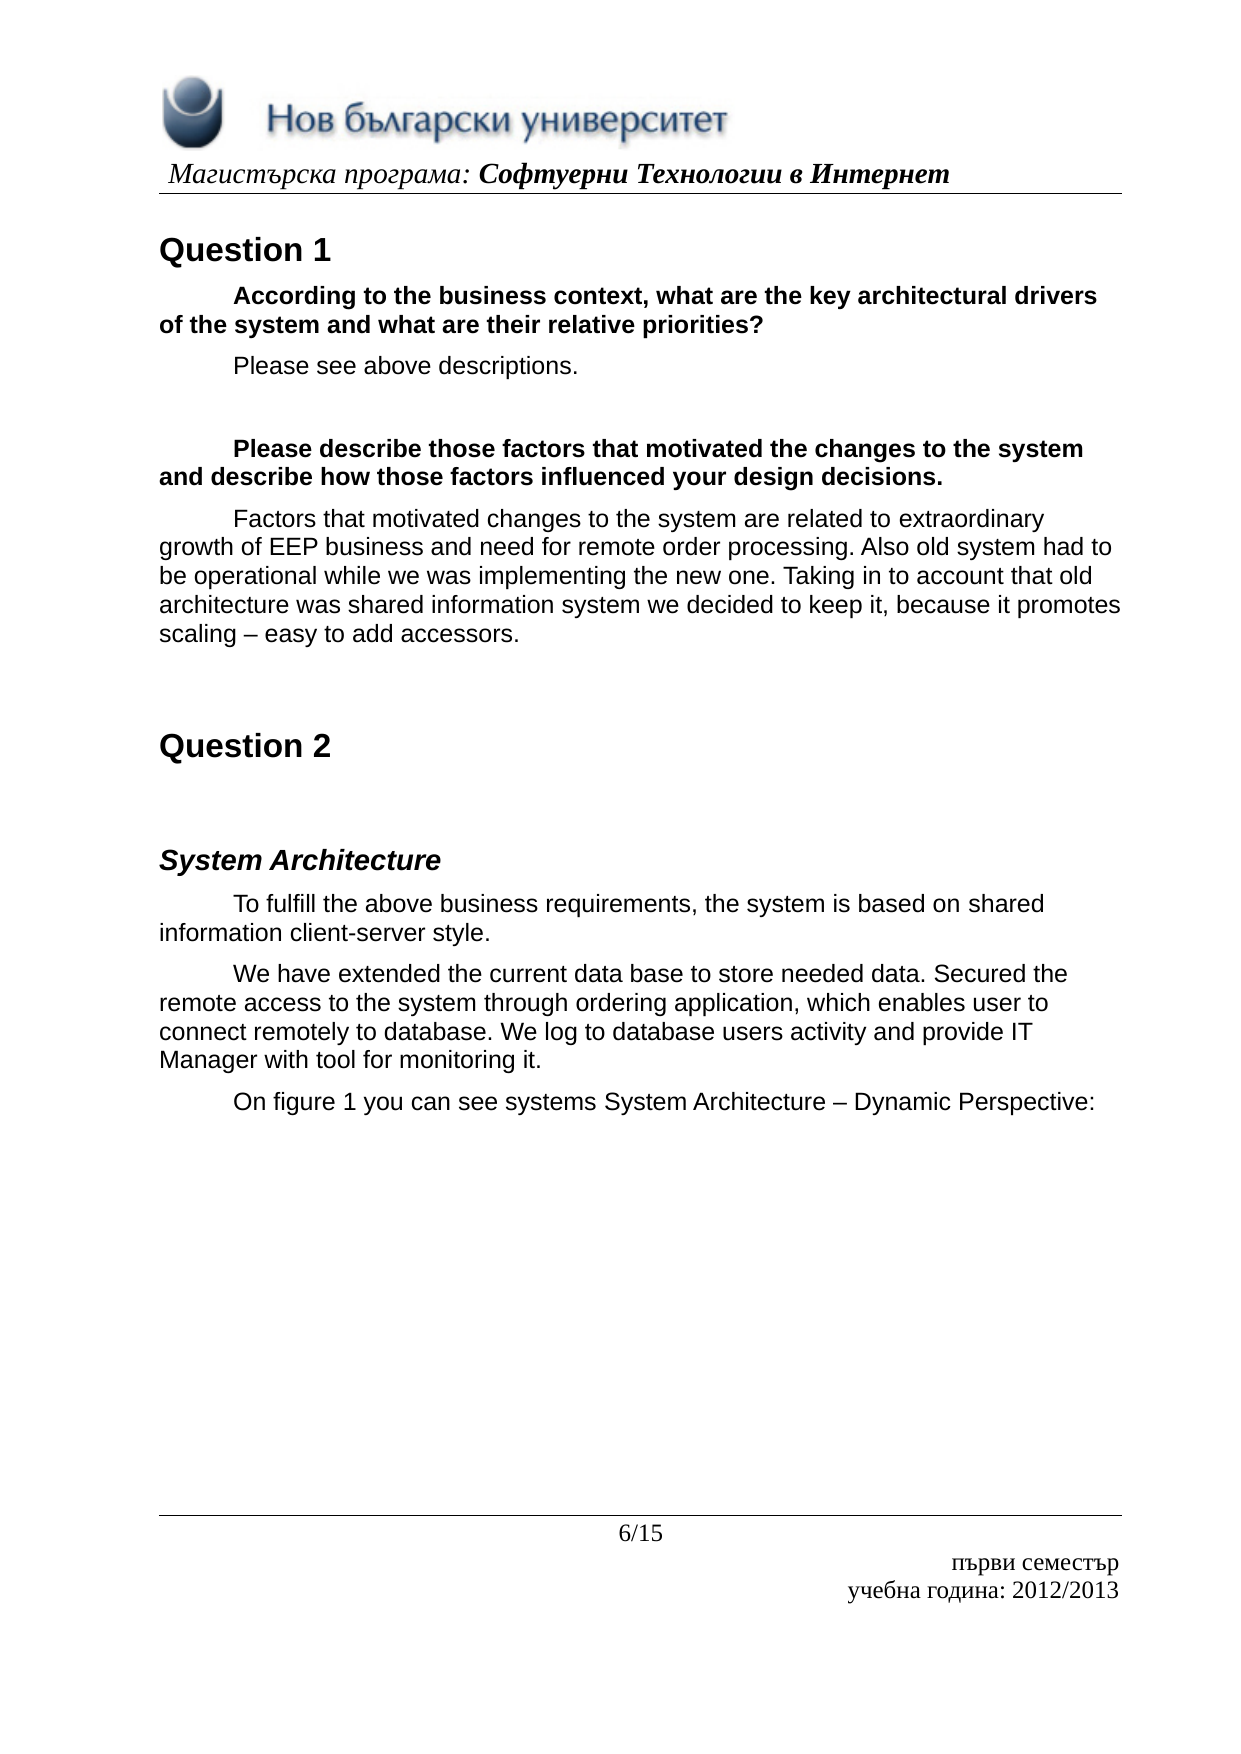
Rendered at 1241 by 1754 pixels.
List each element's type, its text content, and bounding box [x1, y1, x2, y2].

subtitle System Architecture [159, 843, 1122, 877]
subtitle Question 1 [159, 230, 1122, 268]
text Please see above descriptions. [159, 351, 1122, 380]
text We have extended the current data base to store needed data. Secured the remote access to the system through ordering application, which enables user to connect remotely to database. We log to database users activity and provide IT Manager with tool for monitoring it. [159, 959, 1122, 1074]
subtitle Question 2 [159, 726, 1122, 764]
text Please describe those factors that motivated the changes to the system and describe how those factors influenced your design decisions. [159, 433, 1122, 491]
text On figure 1 you can see systems System Architecture – Dynamic Perspective: [159, 1087, 1122, 1116]
text To fulfill the above business requirements, the system is based on shared information client-server style. [159, 889, 1122, 947]
text According to the business context, what are the key architectural drivers of the system and what are their relative priorities? [159, 281, 1122, 338]
text Factors that motivated changes to the system are related to extraordinary growth of EEP business and need for remote order processing. Also old system had to be operational while we was implementing the new one. Taking in to account that old architecture was shared information system we decided to keep it, because it promotes scaling – easy to add accessors. [159, 503, 1122, 647]
picture [162, 75, 736, 151]
